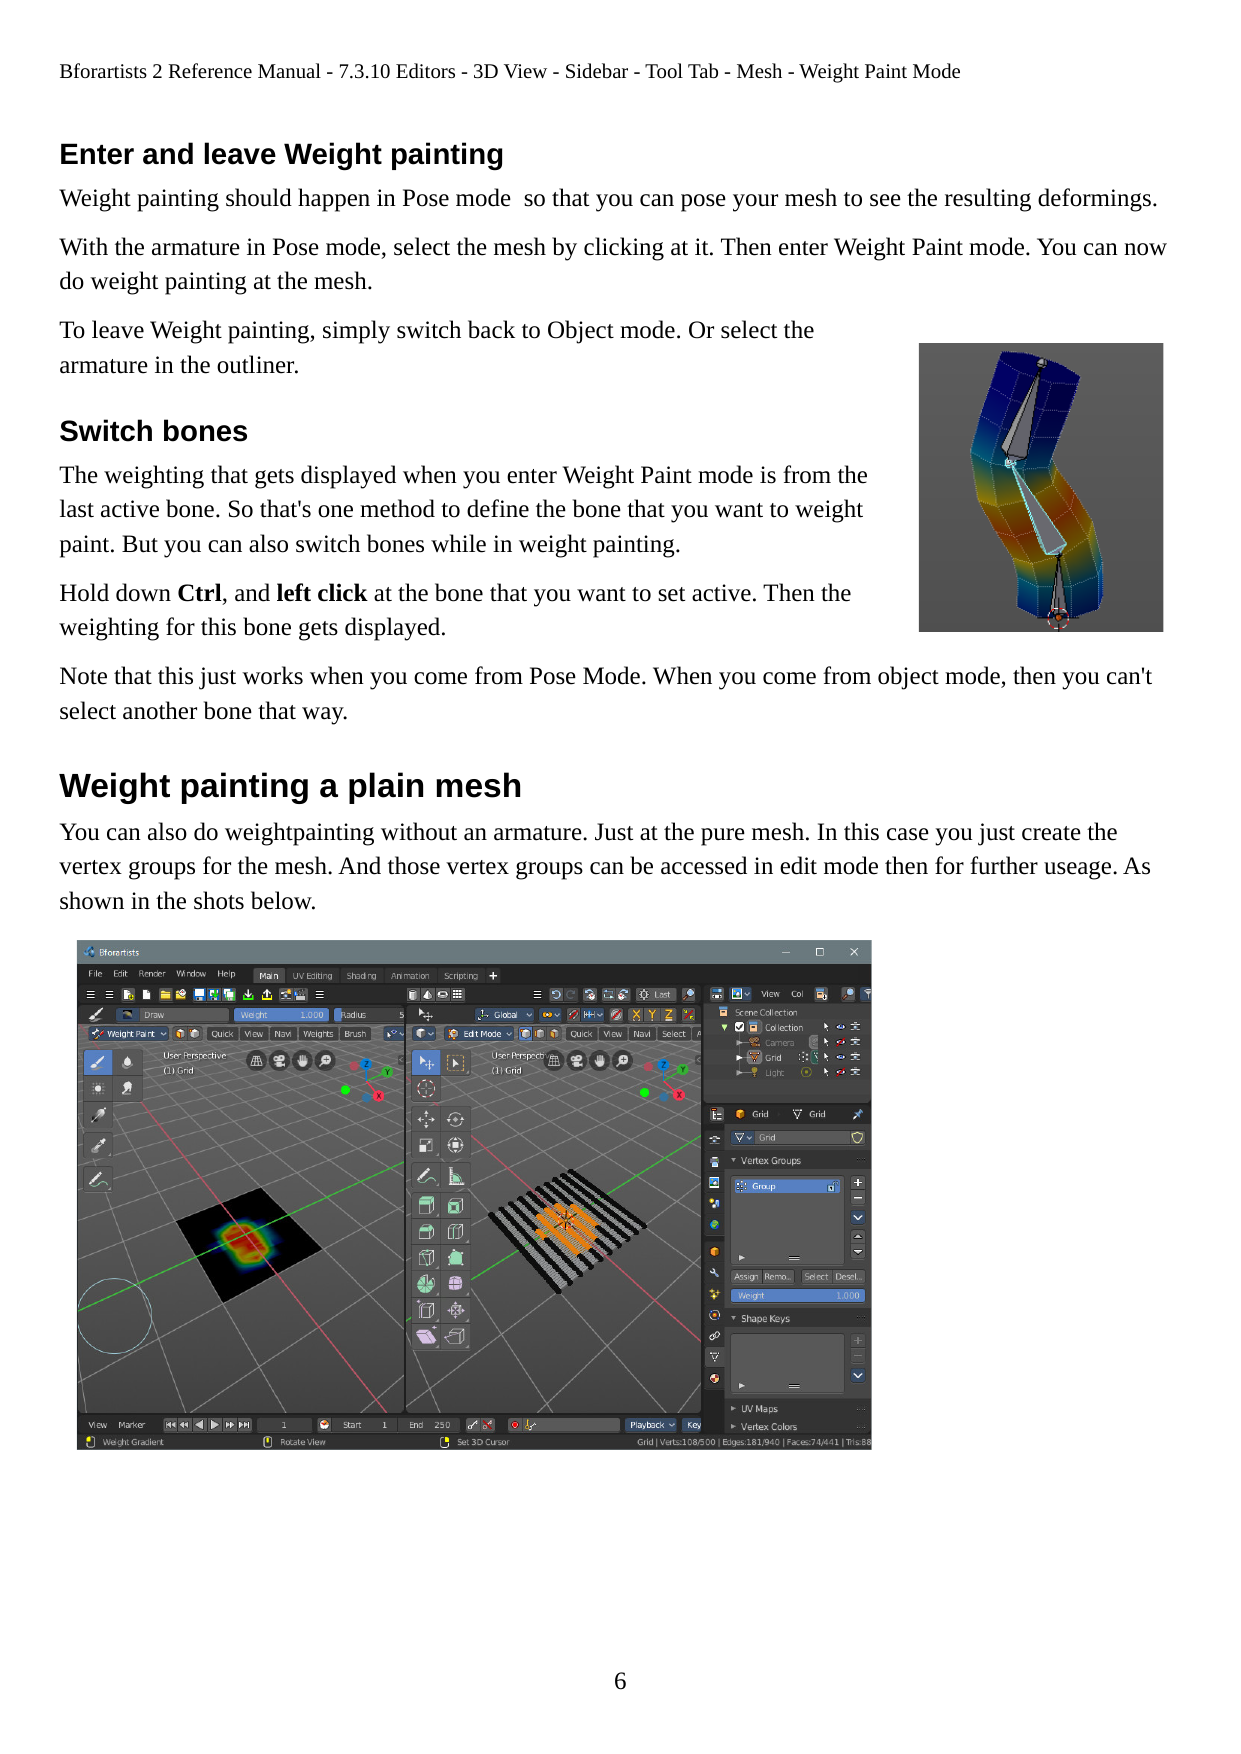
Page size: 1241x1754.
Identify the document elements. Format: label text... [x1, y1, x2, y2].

text Weight painting should happen in Pose mode so that you can pose your mesh to see the resulting deformings. [59, 183, 1181, 212]
subtitle Switch bones [59, 414, 918, 447]
text To leave Weight painting, simply switch back to Object mode. Or select the armature in the outliner. [59, 316, 1181, 379]
text With the armature in Pose mode, select the mesh by clicking at it. Then enter Weight Paint mode. You can now do weight painting at the mesh. [59, 232, 1181, 295]
subtitle Enter and leave Weight painting [59, 137, 1181, 170]
picture [76, 940, 872, 1450]
text The weighting that gets displayed when you enter Weight Paint mode is from the last active bone. So that's one method to define the bone that you want to weight paint. But you can also switch bones while in weight painting. [59, 460, 918, 558]
text Hold down Ctrl, and left click at the bone that you want to set active. Then the weighting for this bone gets displayed. [59, 578, 1181, 641]
text Note that this just works when you come from Pose Mode. When you come from object mode, then you can't select another bone that way. [59, 661, 1181, 725]
text You can also do weightpainting without an armature. Just at the pure mesh. In this case you just create the vertex groups for the mesh. And those vertex groups can be accessed in edit mode then for further useage. As shown in the shots below. [59, 817, 1181, 915]
subtitle Weight painting a plain mesh [59, 766, 1181, 804]
picture [918, 343, 1164, 632]
subtitle [1164, 414, 1181, 447]
